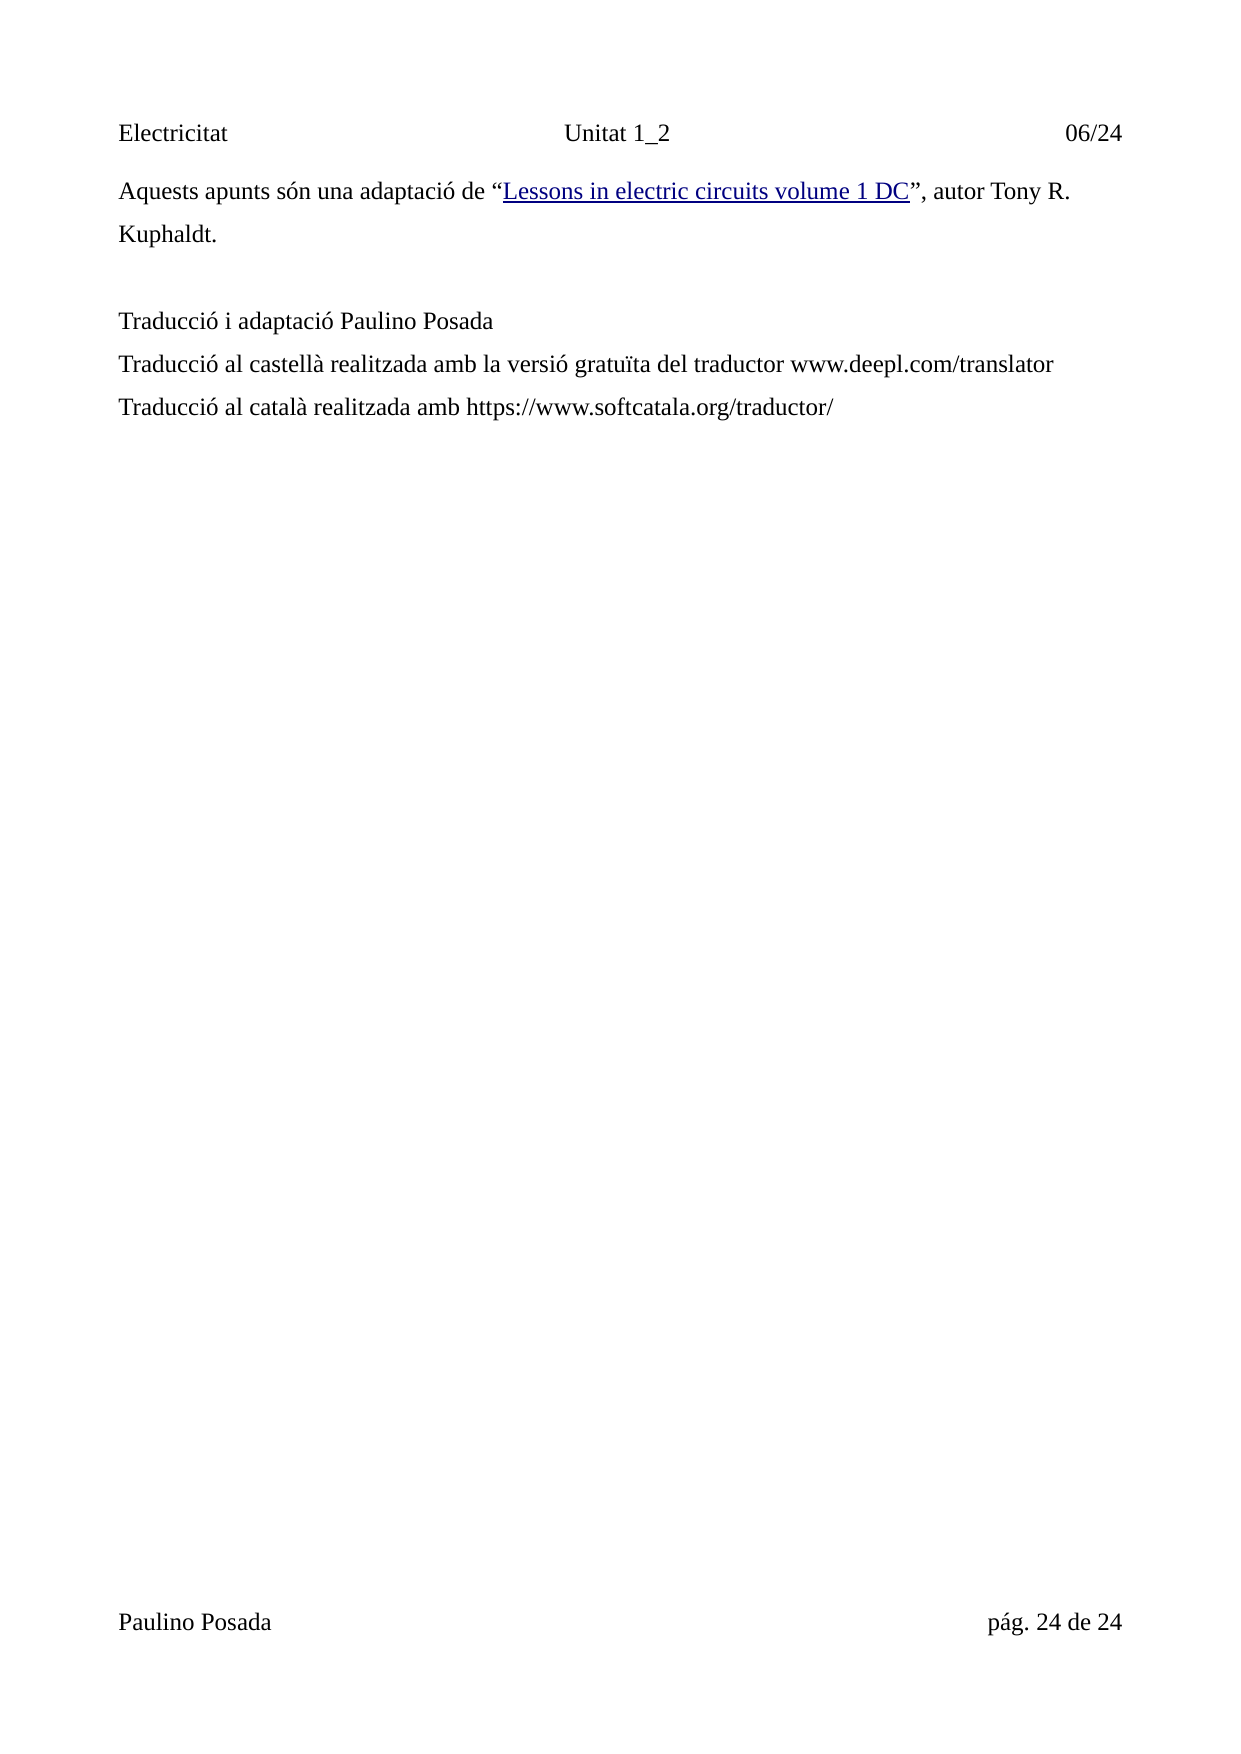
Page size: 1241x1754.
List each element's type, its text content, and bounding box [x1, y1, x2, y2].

text Traducció al català realitzada amb https://www.softcatala.org/traductor/ [118, 392, 1122, 421]
text Aquests apunts són una adaptació de “Lessons in electric circuits volume 1 DC”, autor Tony R. Kuphaldt. [118, 176, 1122, 248]
text Traducció al castellà realitzada amb la versió gratuïta del traductor www.deepl.com/translator [118, 349, 1122, 378]
text Traducció i adaptació Paulino Posada [118, 306, 1122, 334]
